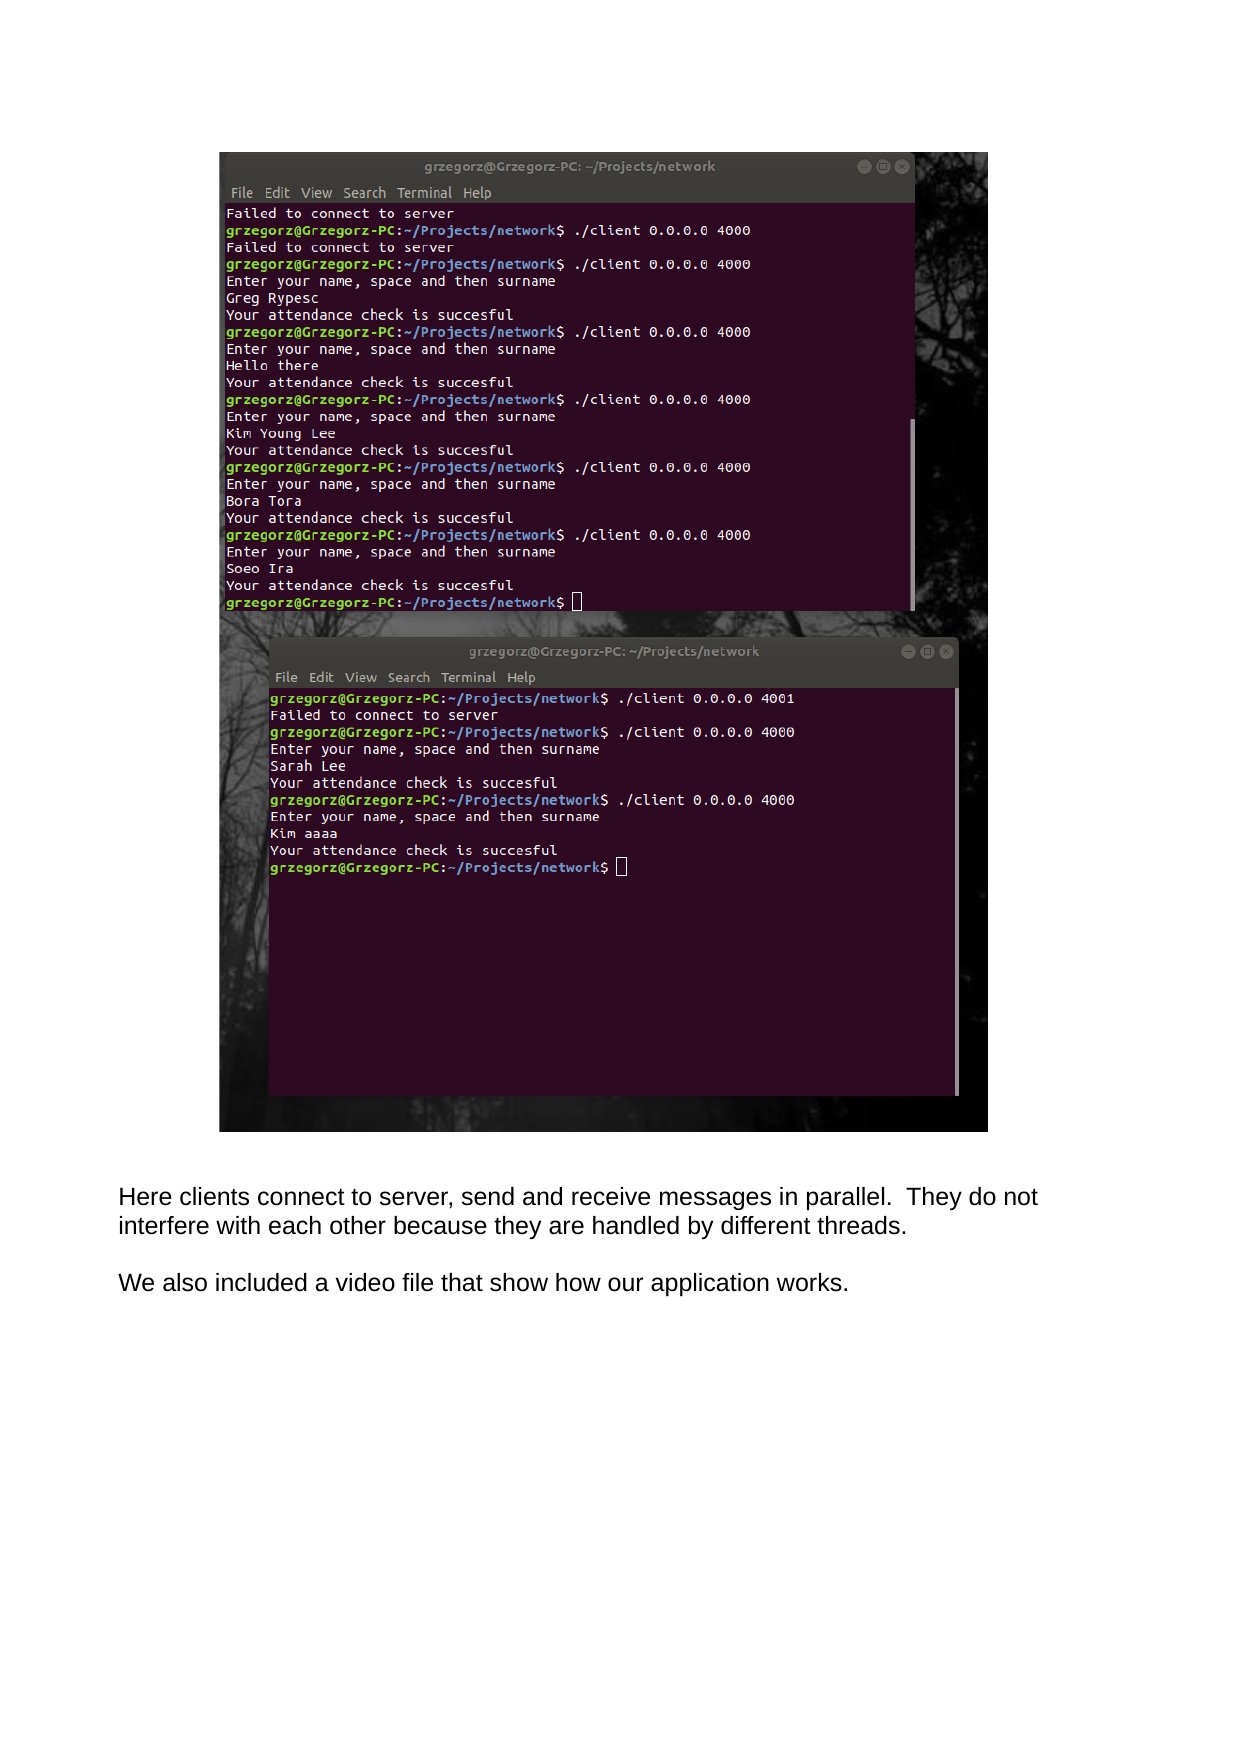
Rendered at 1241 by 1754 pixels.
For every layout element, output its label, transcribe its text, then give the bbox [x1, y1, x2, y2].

picture [219, 152, 988, 1132]
text Here clients connect to server, send and receive messages in parallel. They do not interfere with each other because they are handled by different threads. [118, 1182, 1122, 1239]
text We also included a video file that show how our application works. [118, 1268, 1122, 1297]
